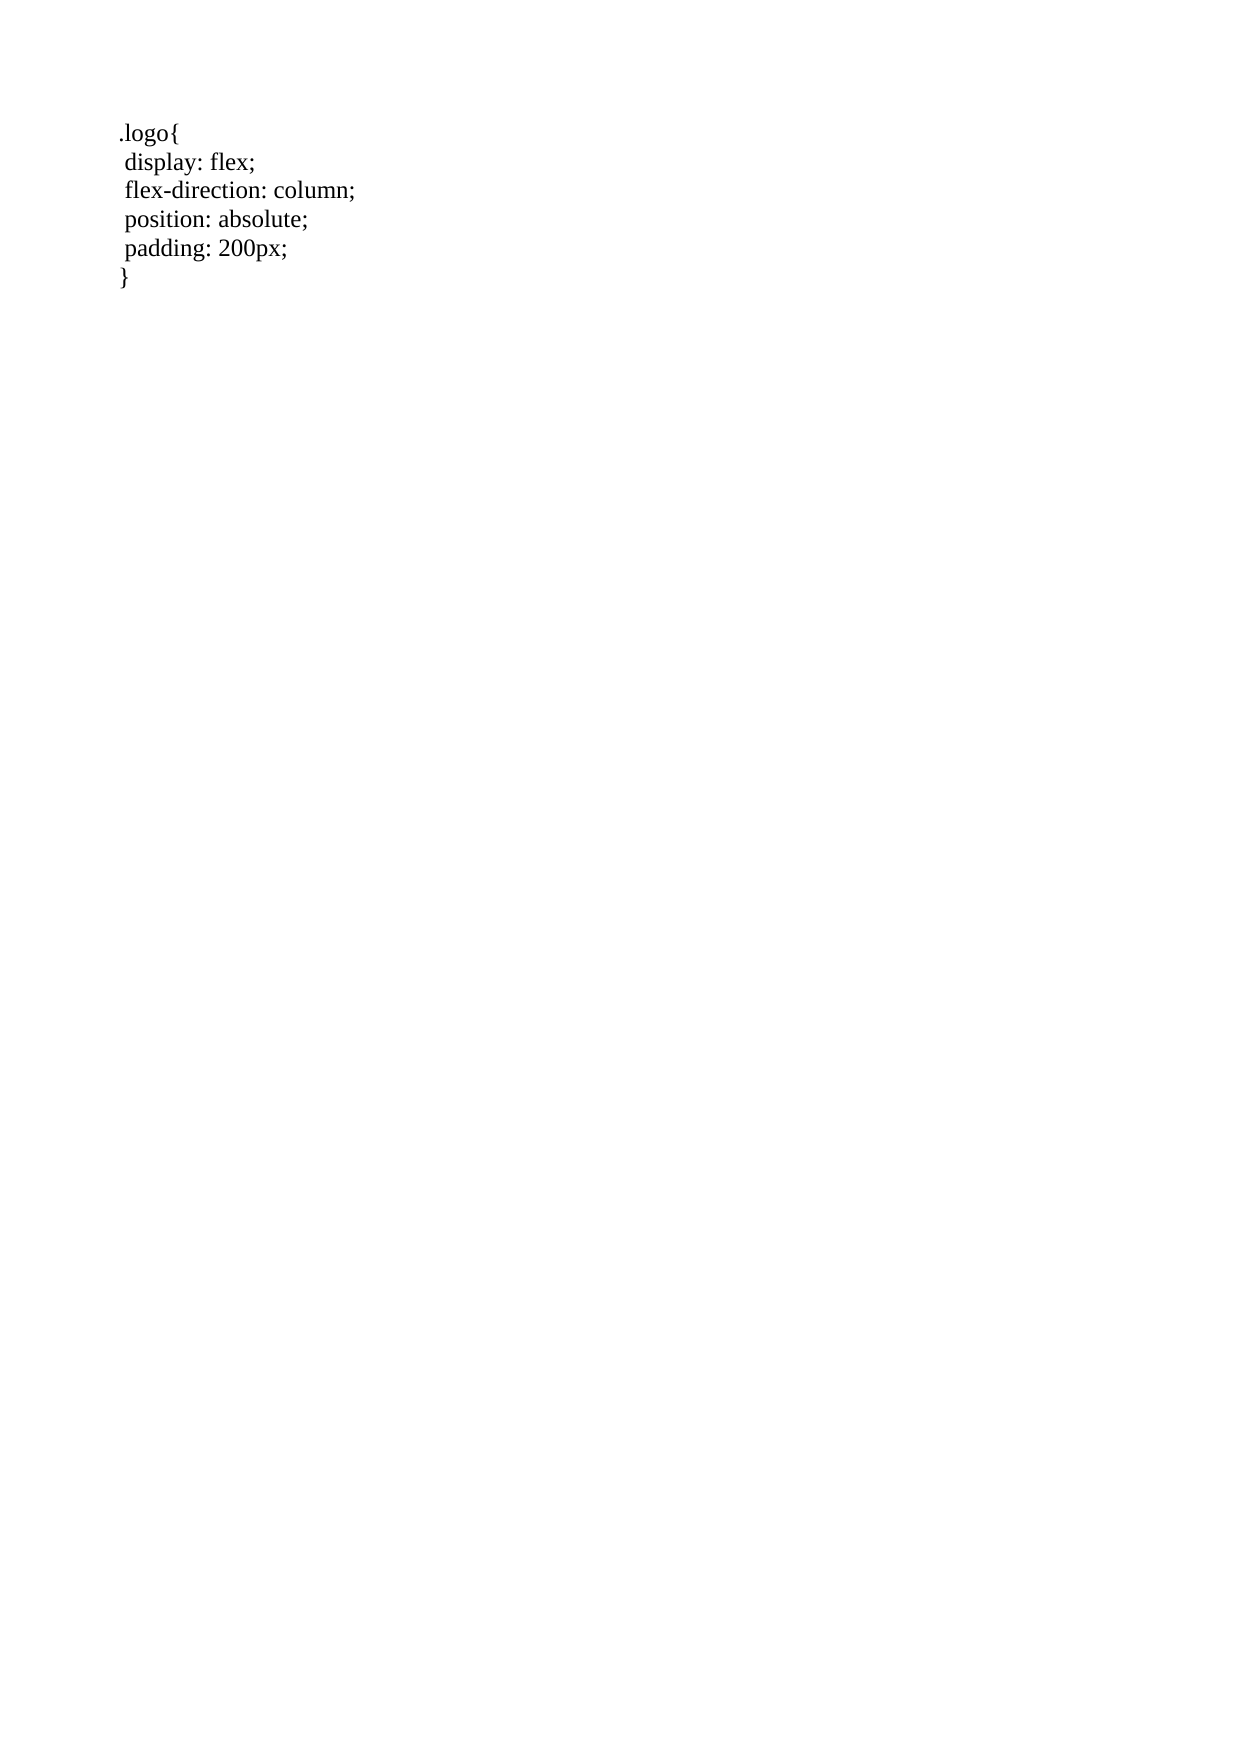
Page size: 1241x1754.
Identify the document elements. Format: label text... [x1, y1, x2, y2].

text .logo{ [118, 118, 1122, 147]
text position: absolute; [118, 204, 1122, 233]
text flex-direction: column; [118, 176, 1122, 204]
text } [118, 262, 1122, 291]
text display: flex; [118, 147, 1122, 176]
text padding: 200px; [118, 233, 1122, 262]
